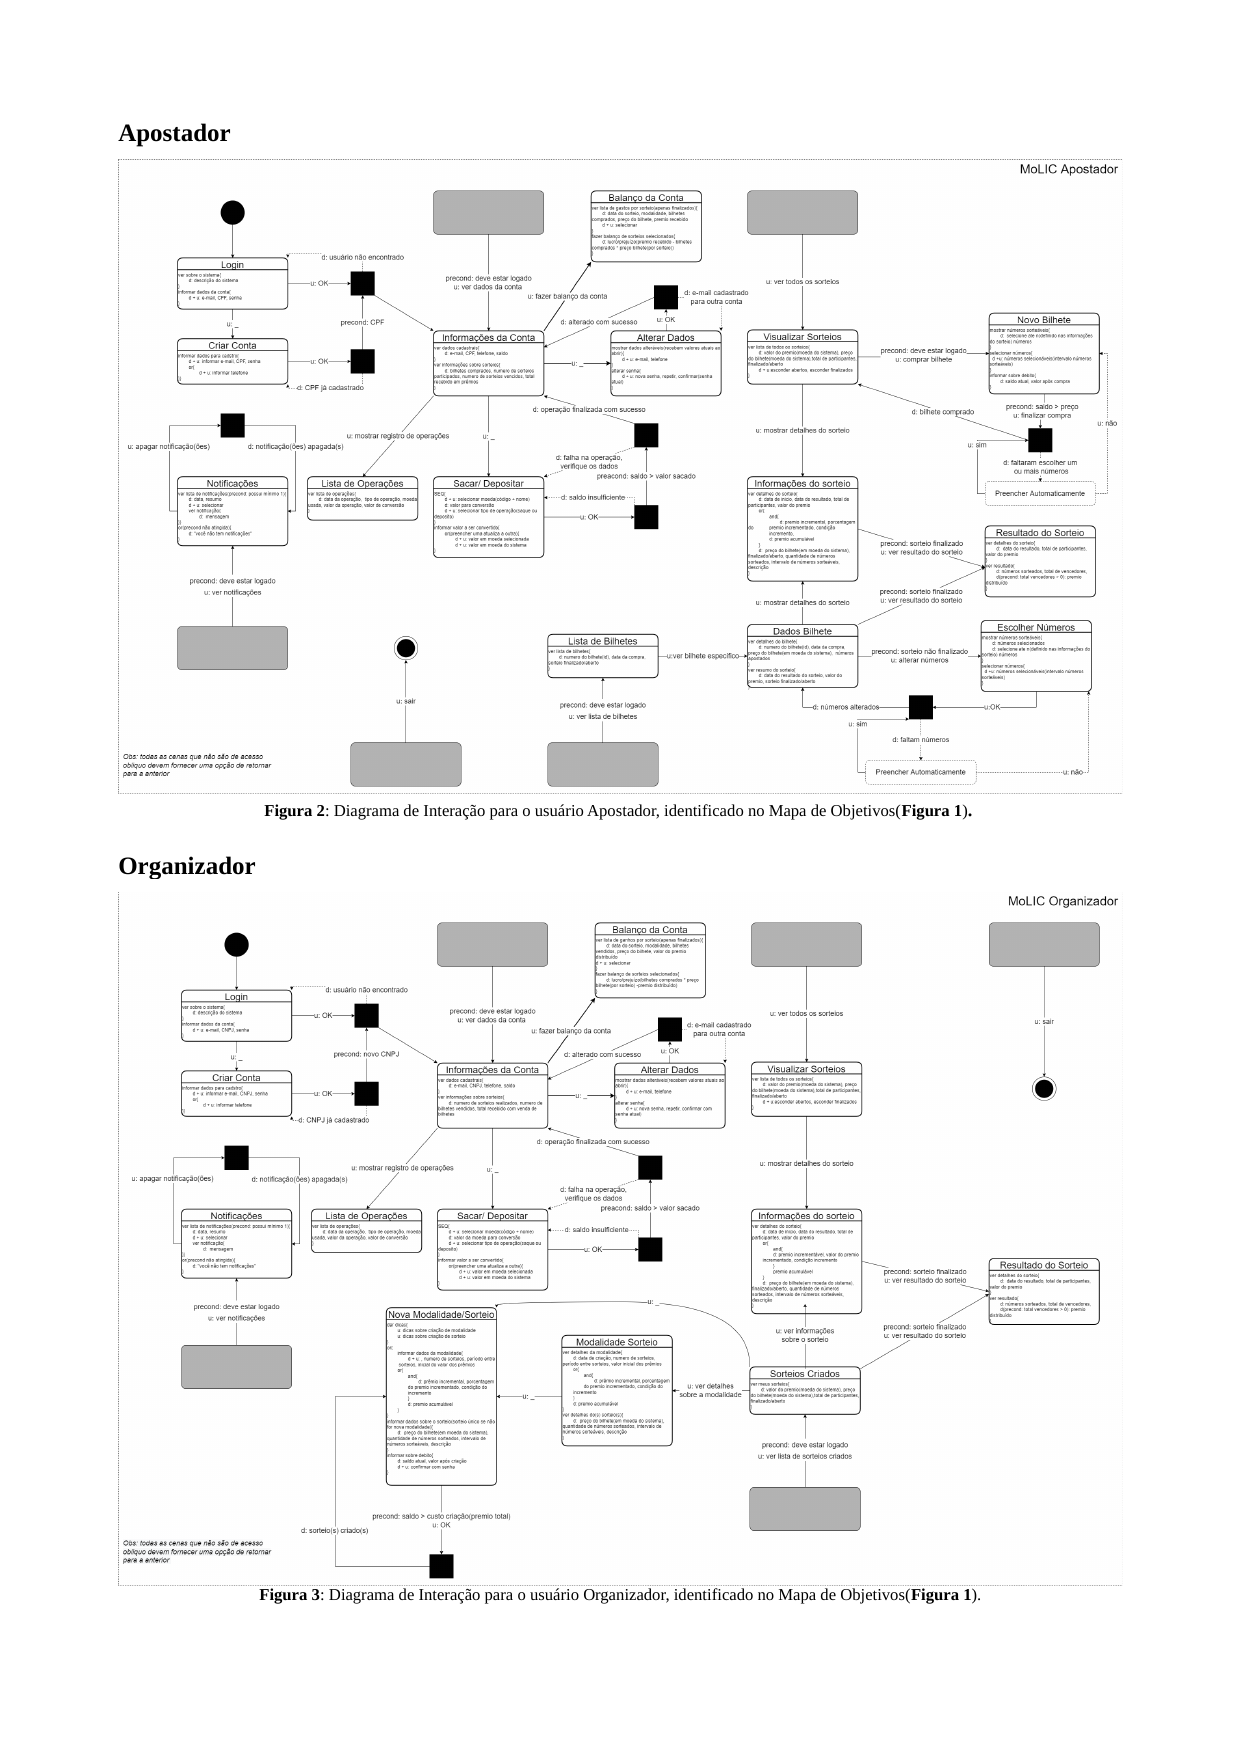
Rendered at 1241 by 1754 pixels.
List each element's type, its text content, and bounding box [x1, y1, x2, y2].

text Apostador [118, 118, 1122, 147]
picture [118, 159, 1123, 794]
text Organizador [118, 851, 1122, 879]
text Figura 2: Diagrama de Interação para o usuário Apostador, identificado no Mapa de Objetivos(Figura 1). [118, 794, 1122, 822]
text Figura 3: Diagrama de Interação para o usuário Organizador, identificado no Mapa de Objetivos(Figura 1). [118, 1586, 1122, 1604]
picture [118, 892, 1123, 1586]
